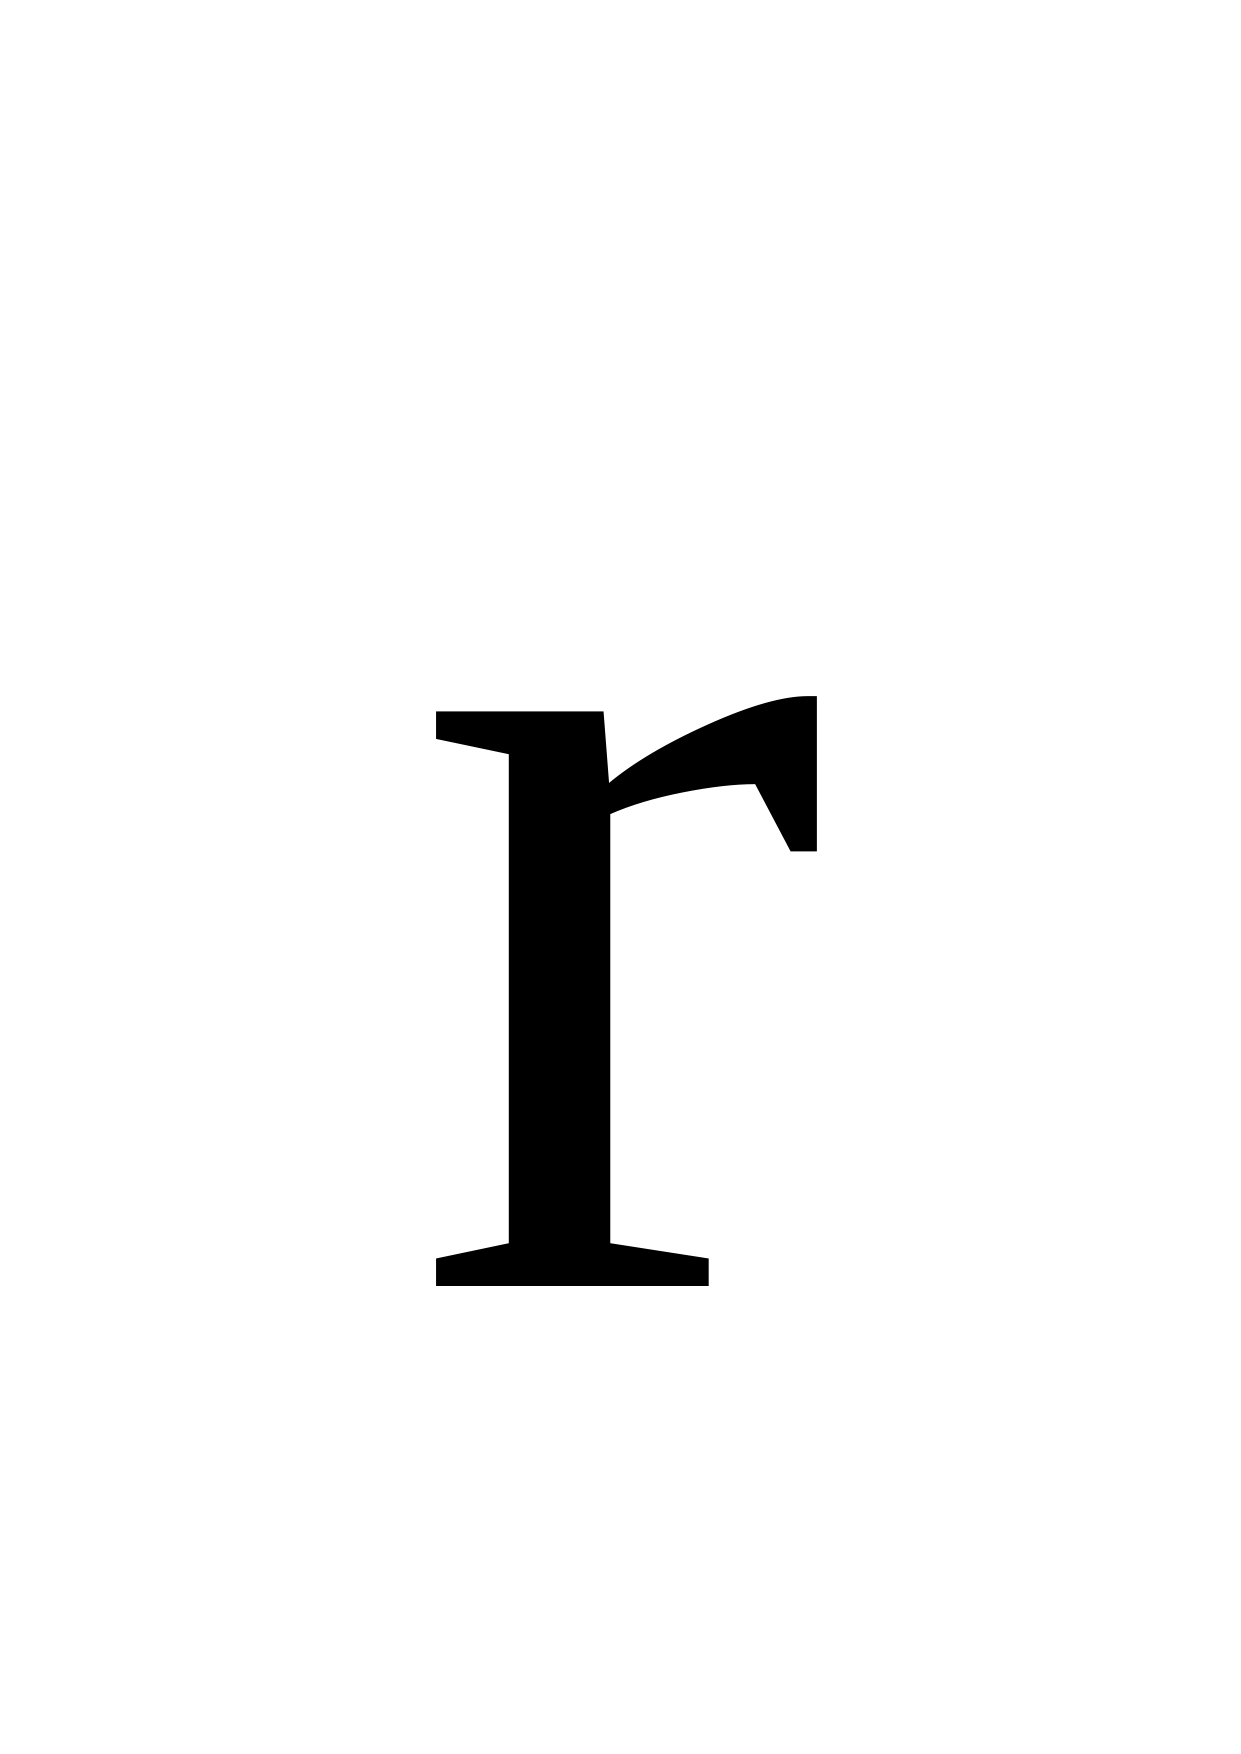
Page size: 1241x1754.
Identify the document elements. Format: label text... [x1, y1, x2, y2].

text r [118, 118, 1122, 1558]
